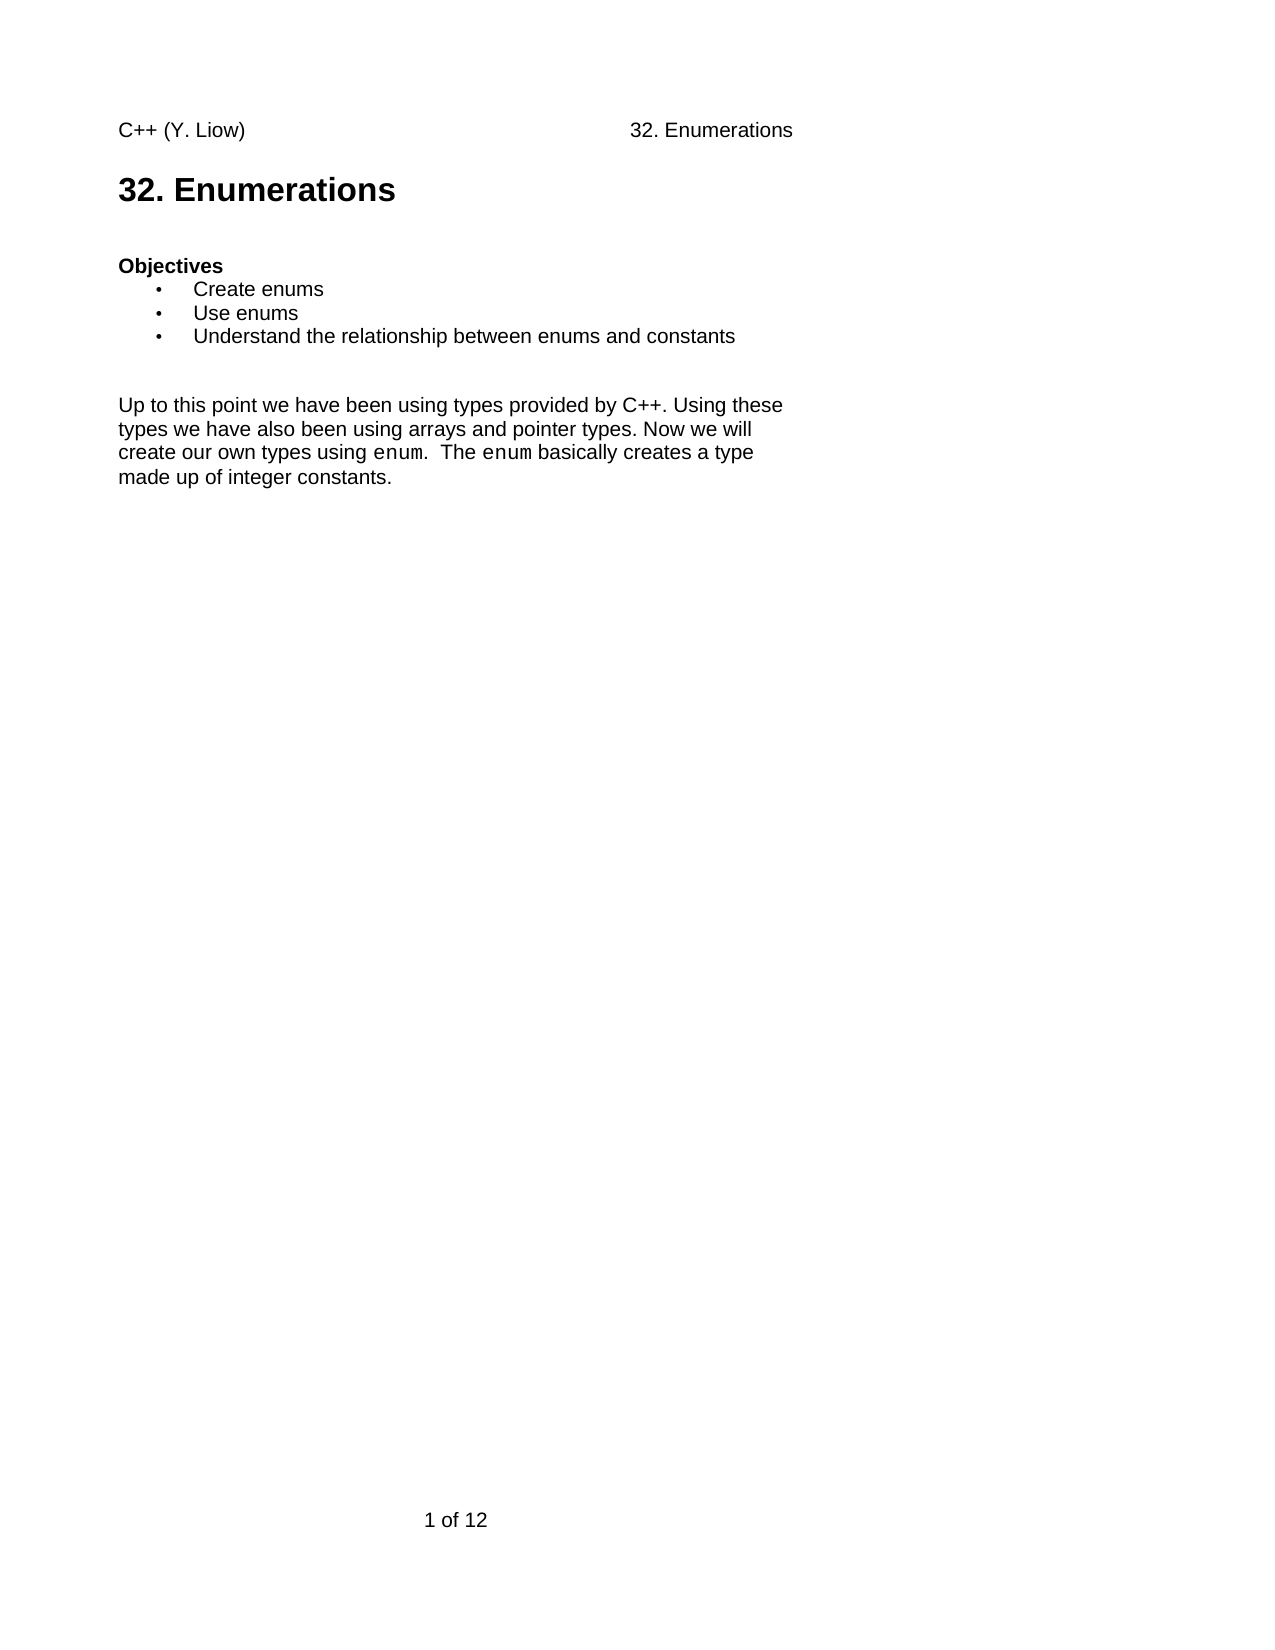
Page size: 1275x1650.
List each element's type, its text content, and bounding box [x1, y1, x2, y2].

text Objectives [118, 254, 793, 278]
list Understand the relationship between enums and constants [156, 324, 793, 347]
text 32. Enumerations [118, 171, 793, 208]
list Use enums [156, 301, 793, 324]
list Create enums [156, 278, 793, 301]
text Up to this point we have been using types provided by C++. Using these types we have also been using arrays and pointer types. Now we will create our own types using enum. The enum basically creates a type made up of integer constants. [118, 394, 793, 489]
